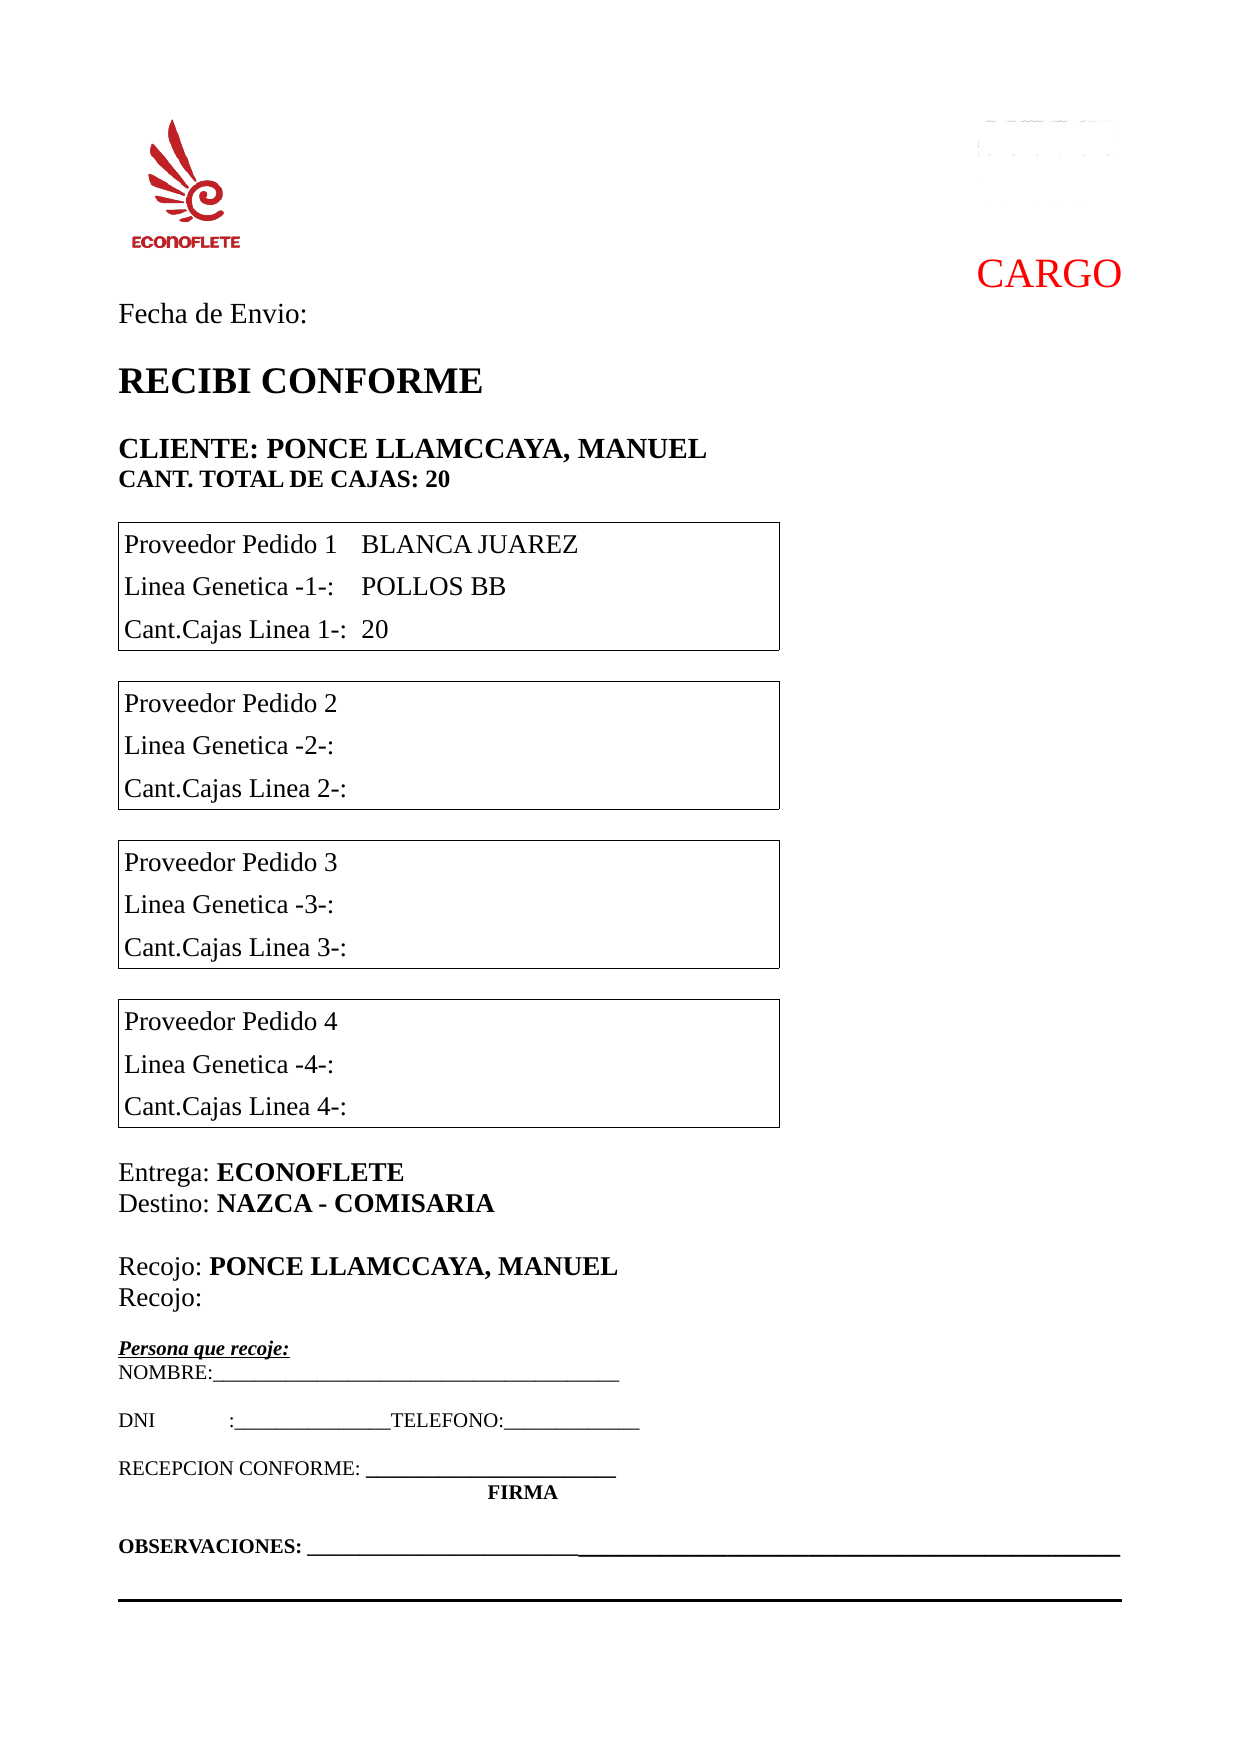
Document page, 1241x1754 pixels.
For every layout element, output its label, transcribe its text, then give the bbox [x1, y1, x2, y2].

table_cell Cant.Cajas Linea 4-: [119, 1085, 356, 1127]
table_cell Cant.Cajas Linea 3-: [119, 926, 356, 968]
text OBSERVACIONES: __________________________________________________________________ [118, 1528, 1122, 1559]
text DNI :_______________TELEFONO:_____________ [118, 1408, 1122, 1432]
table_cell Linea Genetica -1-: [119, 565, 356, 607]
text Recojo: [118, 1281, 1122, 1312]
text Fecha de Envio: [118, 297, 1122, 330]
picture [118, 118, 254, 249]
text Entrega: ECONOFLETE [118, 1156, 1122, 1187]
table_cell [356, 1000, 779, 1042]
table_header BLANCA JUAREZ [356, 523, 779, 564]
text NOMBRE:_______________________________________ [118, 1360, 1122, 1384]
text CARGO [118, 224, 1122, 297]
table_header Proveedor Pedido 1 [119, 523, 356, 564]
table_cell Linea Genetica -4-: [119, 1042, 356, 1085]
table_cell [356, 766, 779, 809]
table_cell [356, 841, 779, 883]
text CANT. TOTAL DE CAJAS: 20 [118, 464, 1122, 493]
table_cell Proveedor Pedido 2 [119, 682, 356, 724]
table_cell Proveedor Pedido 4 [119, 1000, 356, 1042]
table_cell [356, 969, 779, 999]
table_cell Linea Genetica -3-: [119, 883, 356, 926]
table_cell [118, 969, 356, 999]
table_cell [356, 926, 779, 968]
text FIRMA [118, 1480, 1122, 1504]
table_cell Cant.Cajas Linea 2-: [119, 766, 356, 809]
table_cell [356, 651, 779, 681]
text RECIBI CONFORME [118, 359, 1122, 402]
table_cell Linea Genetica -2-: [119, 724, 356, 766]
text CLIENTE: PONCE LLAMCCAYA, MANUEL [118, 431, 1122, 464]
table_cell POLLOS BB [356, 565, 779, 607]
table_cell Proveedor Pedido 3 [119, 841, 356, 883]
text Destino: NAZCA - COMISARIA [118, 1187, 1122, 1218]
table_cell [356, 1085, 779, 1127]
table_cell [356, 724, 779, 766]
table_cell [356, 1042, 779, 1085]
table_cell [118, 651, 356, 681]
text Recojo: PONCE LLAMCCAYA, MANUEL [118, 1249, 1122, 1281]
table_cell 20 [356, 607, 779, 650]
table_cell Cant.Cajas Linea 1-: [119, 607, 356, 650]
table_cell [356, 883, 779, 926]
table_cell [118, 810, 356, 840]
text RECEPCION CONFORME: ________________________ [118, 1456, 1122, 1480]
table_cell [356, 682, 779, 724]
text Persona que recoje: [118, 1336, 1122, 1360]
table_cell [356, 810, 779, 840]
